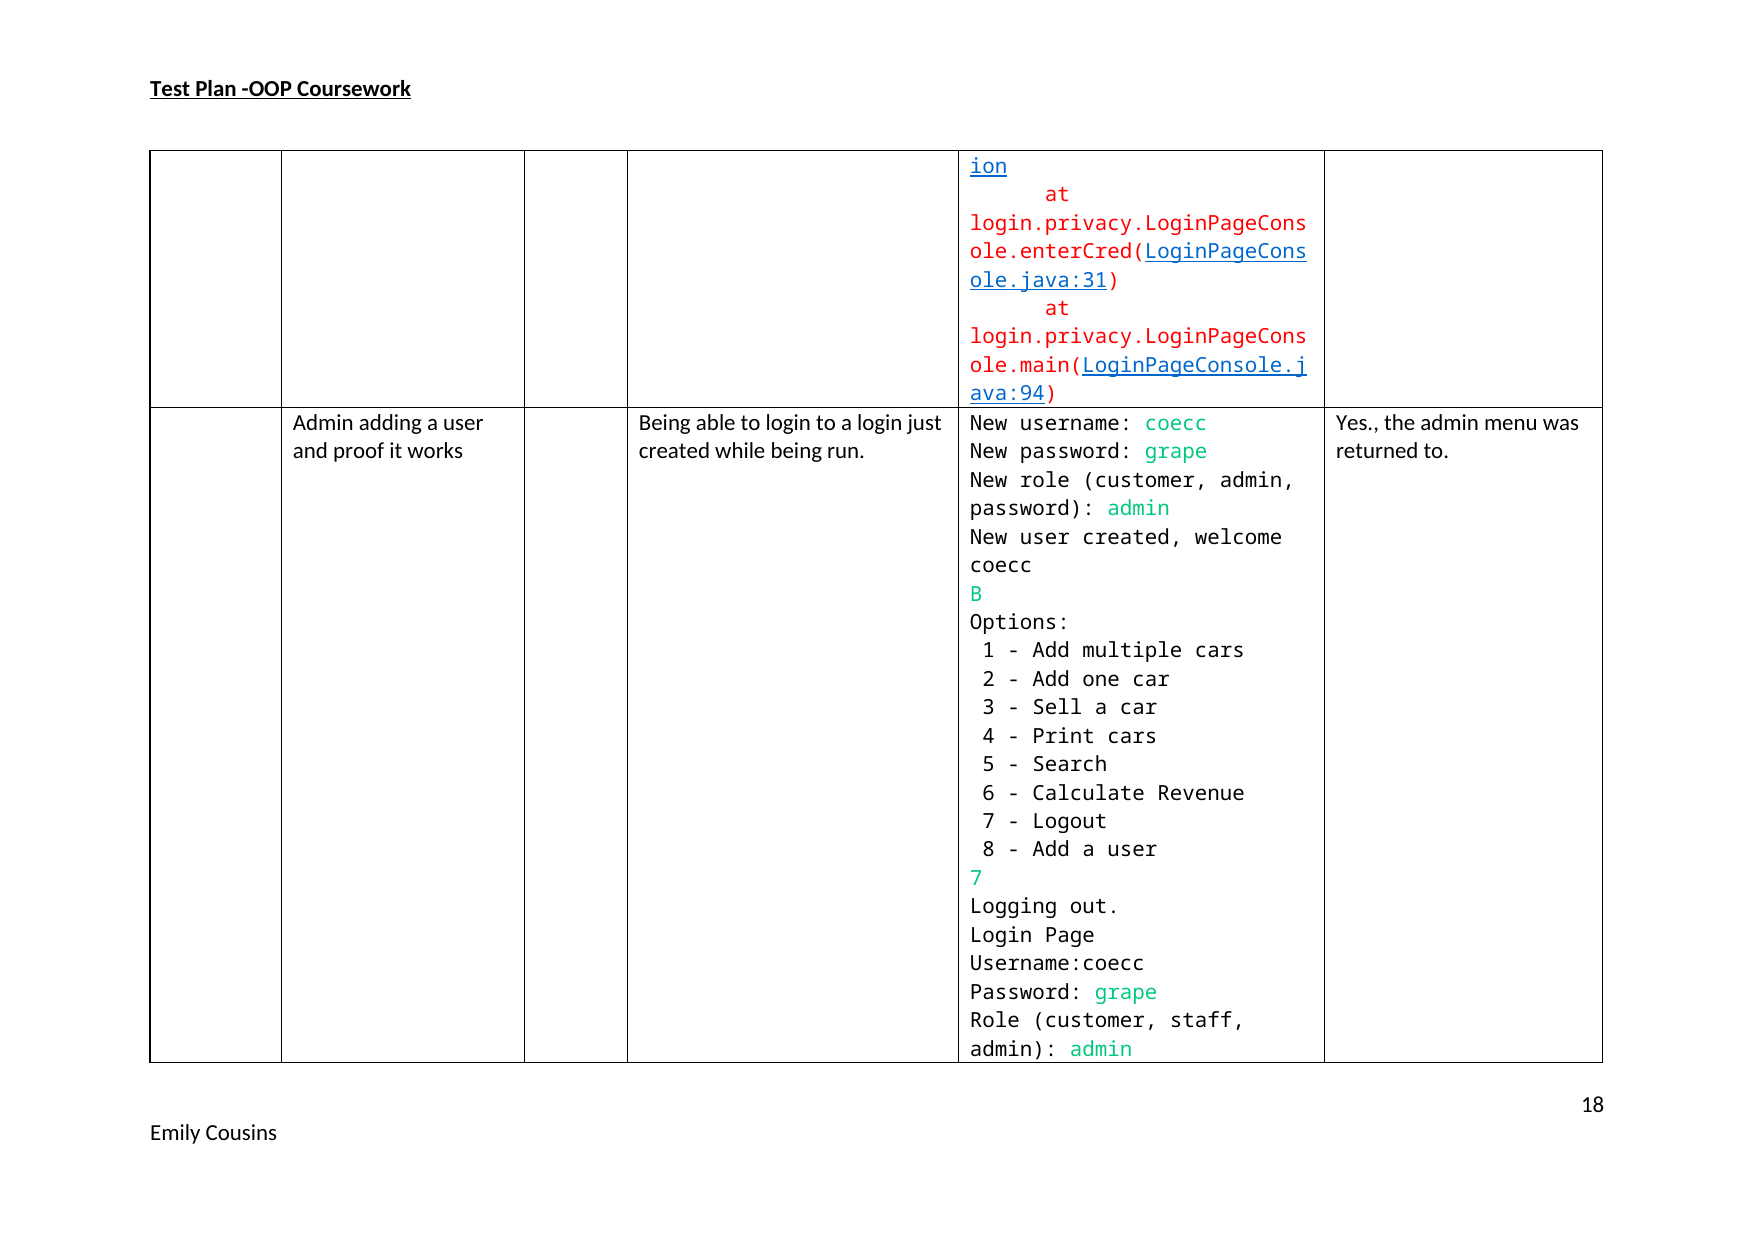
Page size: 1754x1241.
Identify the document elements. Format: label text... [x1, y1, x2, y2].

table_cell [282, 151, 524, 407]
table_cell Being able to login to a login just created while being run. [628, 408, 958, 1062]
table_cell [151, 151, 281, 407]
table_cell ion at login.privacy.LoginPageConsole.enterCred(LoginPageConsole.java:31) at login.privacy.LoginPageConsole.main(LoginPageConsole.java:94) [959, 151, 1324, 407]
table_cell [628, 151, 958, 407]
table_cell [1325, 151, 1602, 407]
table_cell Yes., the admin menu was returned to. [1325, 408, 1602, 1062]
table_cell Admin adding a user and proof it works [282, 408, 524, 1062]
table_cell [525, 408, 627, 1062]
table_cell [525, 151, 627, 407]
table_cell New username: coecc New password: grape New role (customer, admin, password): admin New user created, welcome coecc B Options: 1 - Add multiple cars 2 - Add one car 3 - Sell a car 4 - Print cars 5 - Search 6 - Calculate Revenue 7 - Logout 8 - Add a user 7 Logging out. Login Page Username:coecc Password: grape Role (customer, staff, admin): admin [959, 408, 1324, 1062]
table_cell [151, 408, 281, 1062]
